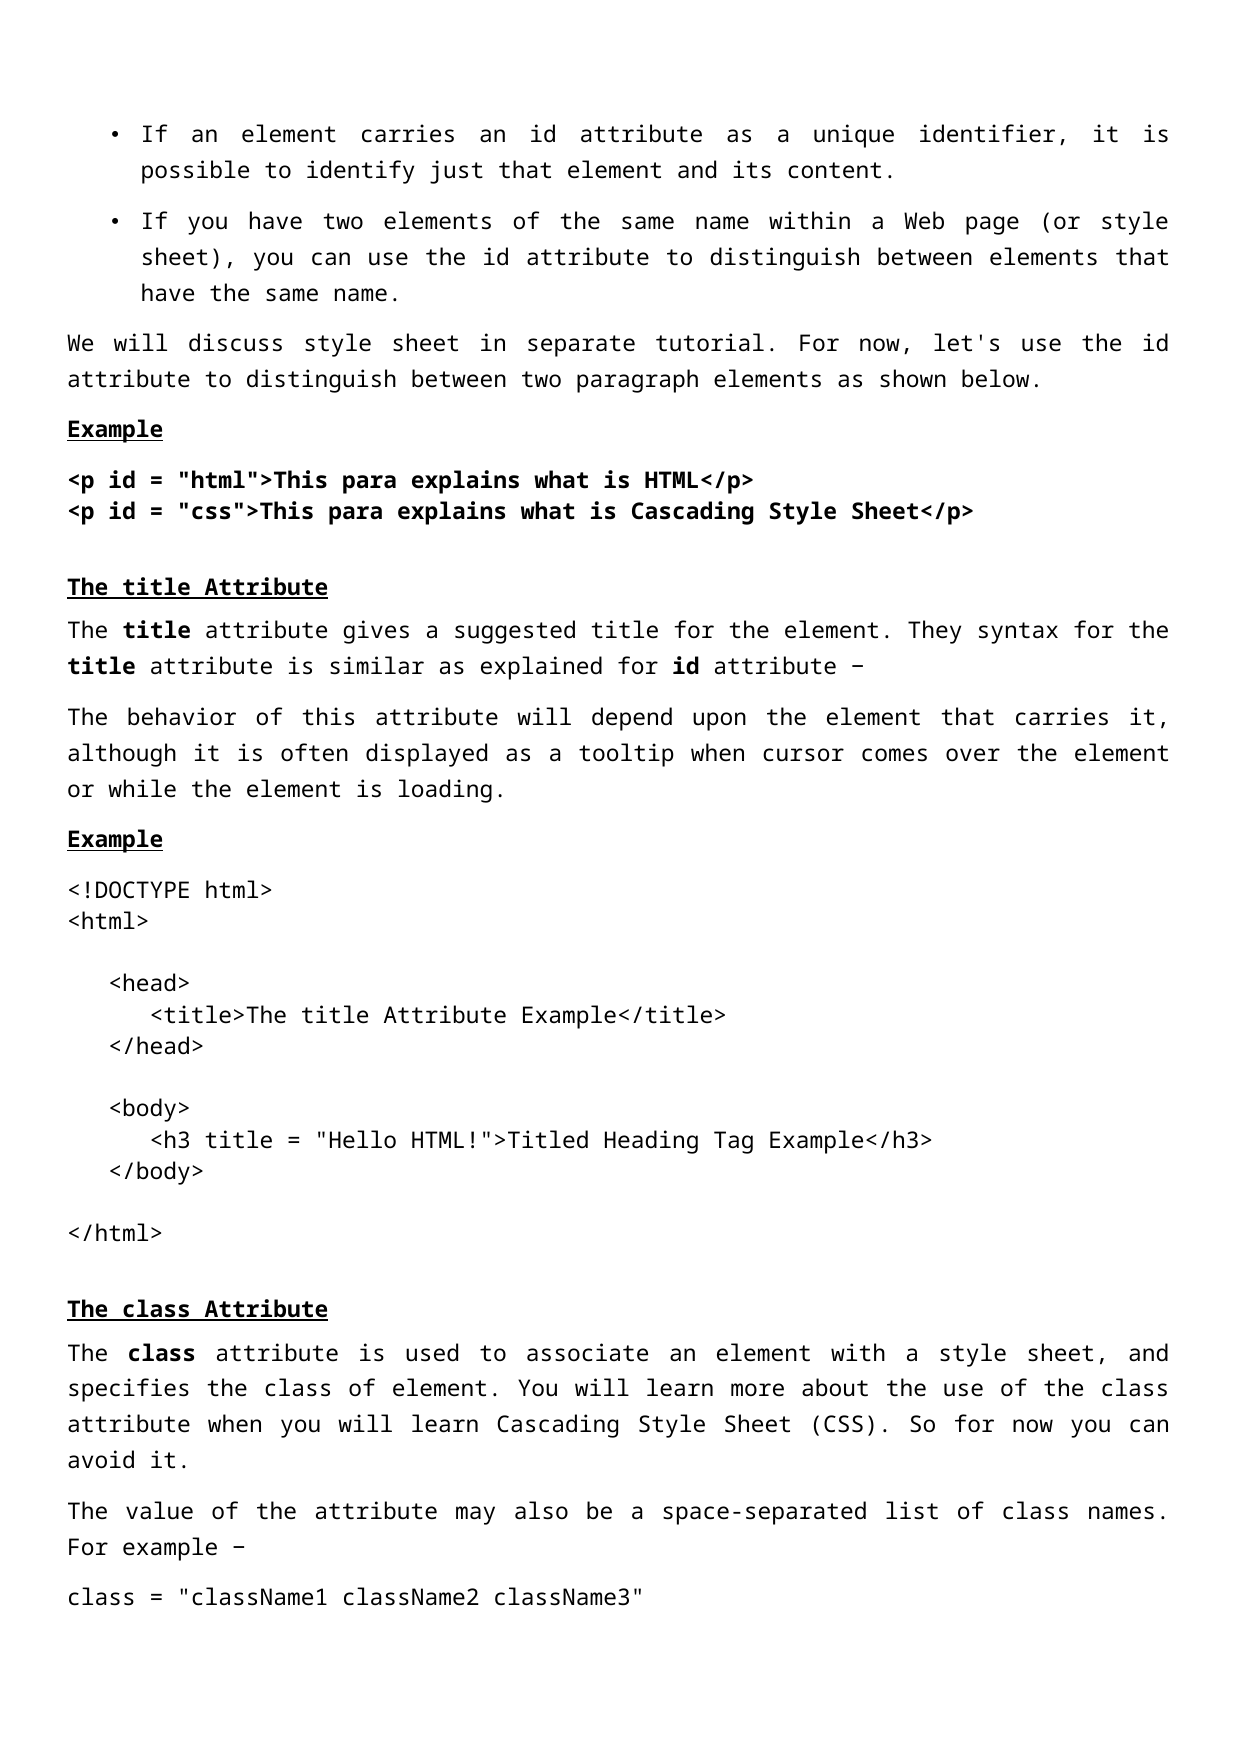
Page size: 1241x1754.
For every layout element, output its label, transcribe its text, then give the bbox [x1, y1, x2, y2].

text Example [67, 413, 1170, 445]
text The value of the attribute may also be a space-separated list of class names. For example − [67, 1495, 1170, 1562]
subtitle The title Attribute [67, 571, 1170, 602]
text <!DOCTYPE html> [67, 874, 1170, 905]
text </head> [67, 1030, 1170, 1061]
text </body> [67, 1155, 1170, 1186]
text <p id = "html">This para explains what is HTML</p> [67, 464, 1170, 495]
text The title attribute gives a suggested title for the element. They syntax for the title attribute is similar as explained for id attribute − [67, 614, 1170, 681]
text <html> [67, 905, 1170, 936]
text class = "className1 className2 className3" [67, 1581, 1170, 1612]
text We will discuss style sheet in separate tutorial. For now, let's use the id attribute to distinguish between two paragraph elements as shown below. [67, 327, 1170, 394]
text <p id = "css">This para explains what is Cascading Style Sheet</p> [67, 495, 1170, 526]
list If an element carries an id attribute as a unique identifier, it is possible to identify just that element and its content. [111, 118, 1170, 185]
text The class attribute is used to associate an element with a style sheet, and specifies the class of element. You will learn more about the use of the class attribute when you will learn Cascading Style Sheet (CSS). So for now you can avoid it. [67, 1336, 1170, 1476]
list If you have two elements of the same name within a Web page (or style sheet), you can use the id attribute to distinguish between elements that have the same name. [111, 204, 1170, 308]
text </html> [67, 1217, 1170, 1249]
text <head> [67, 967, 1170, 999]
subtitle The class Attribute [67, 1293, 1170, 1324]
text <title>The title Attribute Example</title> [67, 999, 1170, 1030]
text <h3 title = "Hello HTML!">Titled Heading Tag Example</h3> [67, 1124, 1170, 1155]
text <body> [67, 1092, 1170, 1124]
text Example [67, 823, 1170, 854]
text The behavior of this attribute will depend upon the element that carries it, although it is often displayed as a tooltip when cursor comes over the element or while the element is loading. [67, 701, 1170, 804]
